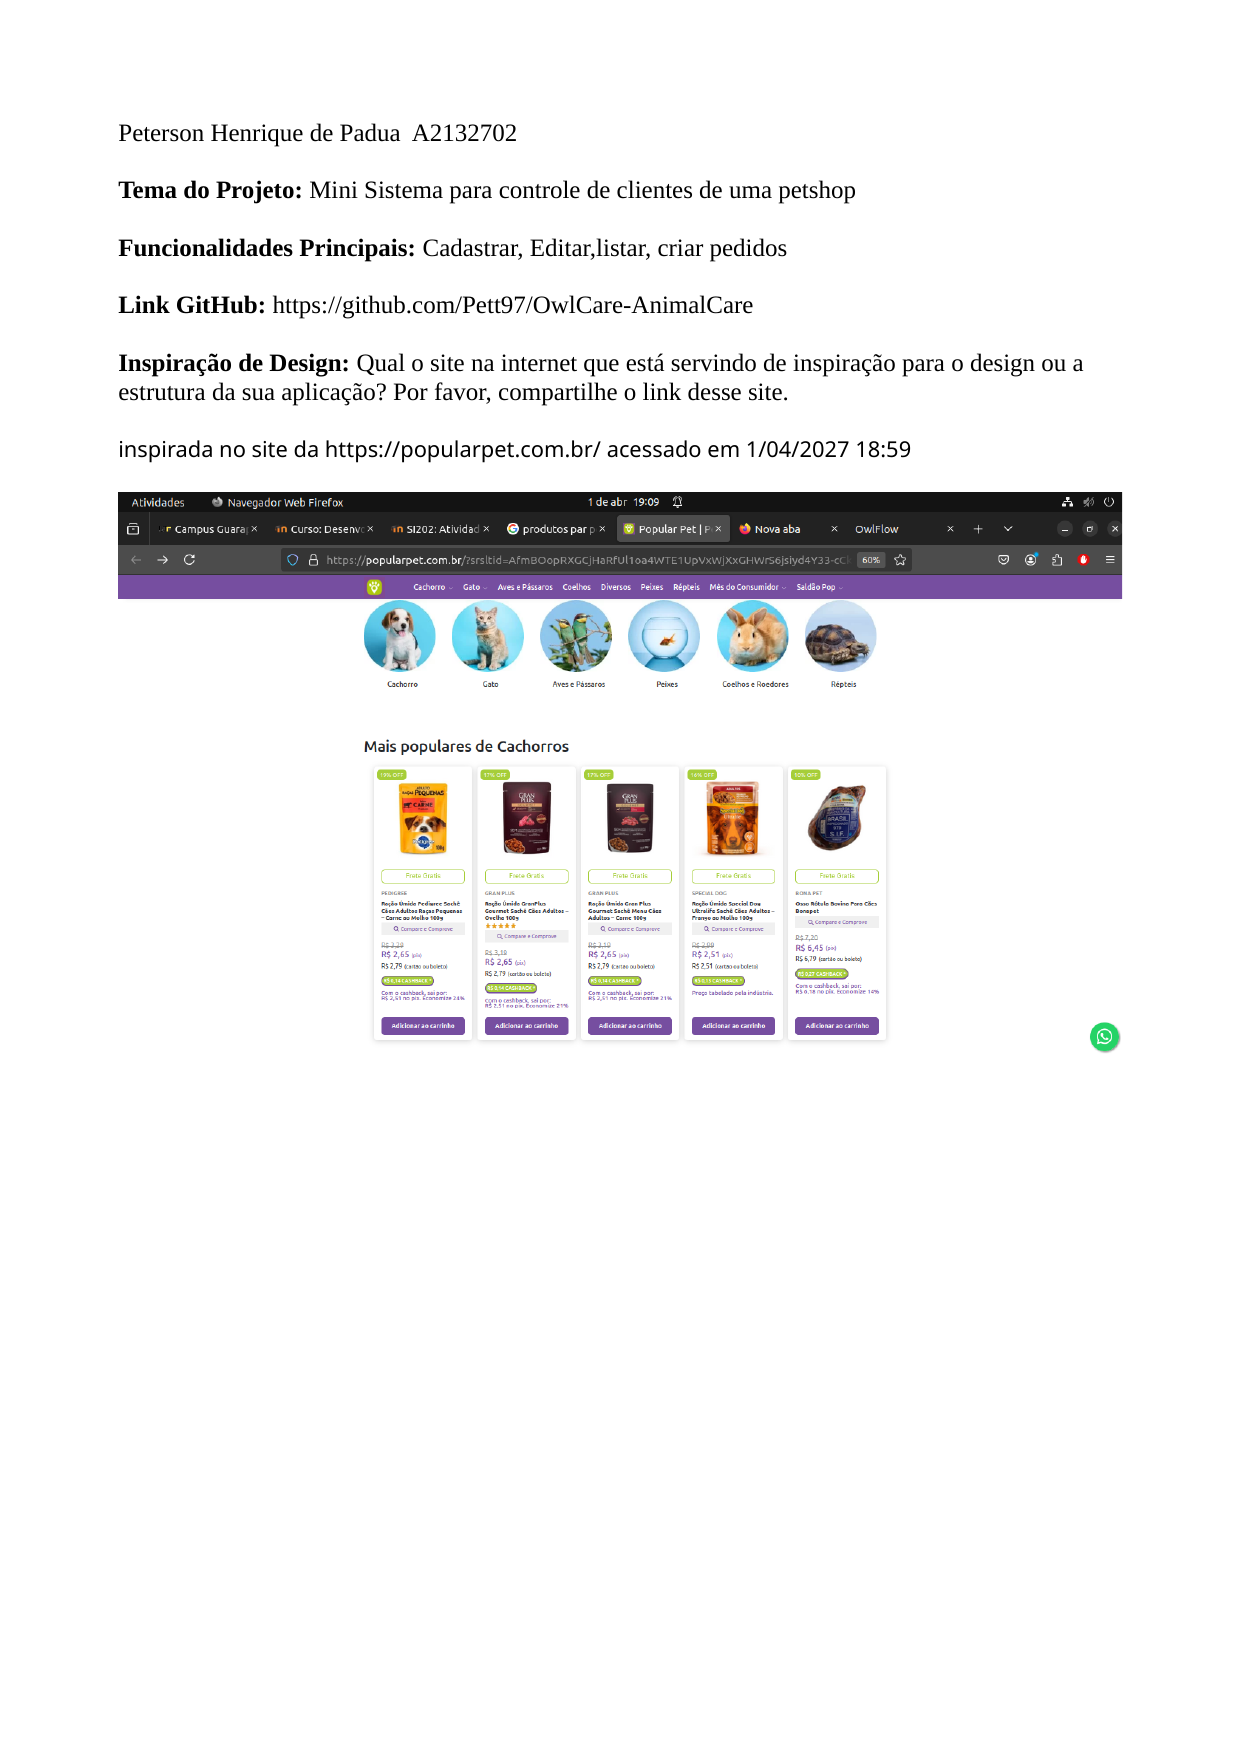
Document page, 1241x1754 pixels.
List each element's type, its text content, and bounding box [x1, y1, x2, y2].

text inspirada no site da https://popularpet.com.br/ acessado em 1/04/2027 18:59 [118, 406, 1122, 464]
picture [118, 492, 1123, 1059]
text Funcionalidades Principais: Cadastrar, Editar,listar, criar pedidos Link GitHub: https://github.com/Pett97/OwlCare-AnimalCare [118, 233, 1122, 319]
text Inspiração de Design: Qual o site na internet que está servindo de inspiração para o design ou a estrutura da sua aplicação? Por favor, compartilhe o link desse site. [118, 348, 1122, 406]
text Peterson Henrique de Padua A2132702 Tema do Projeto: Mini Sistema para controle de clientes de uma petshop [118, 118, 1122, 204]
